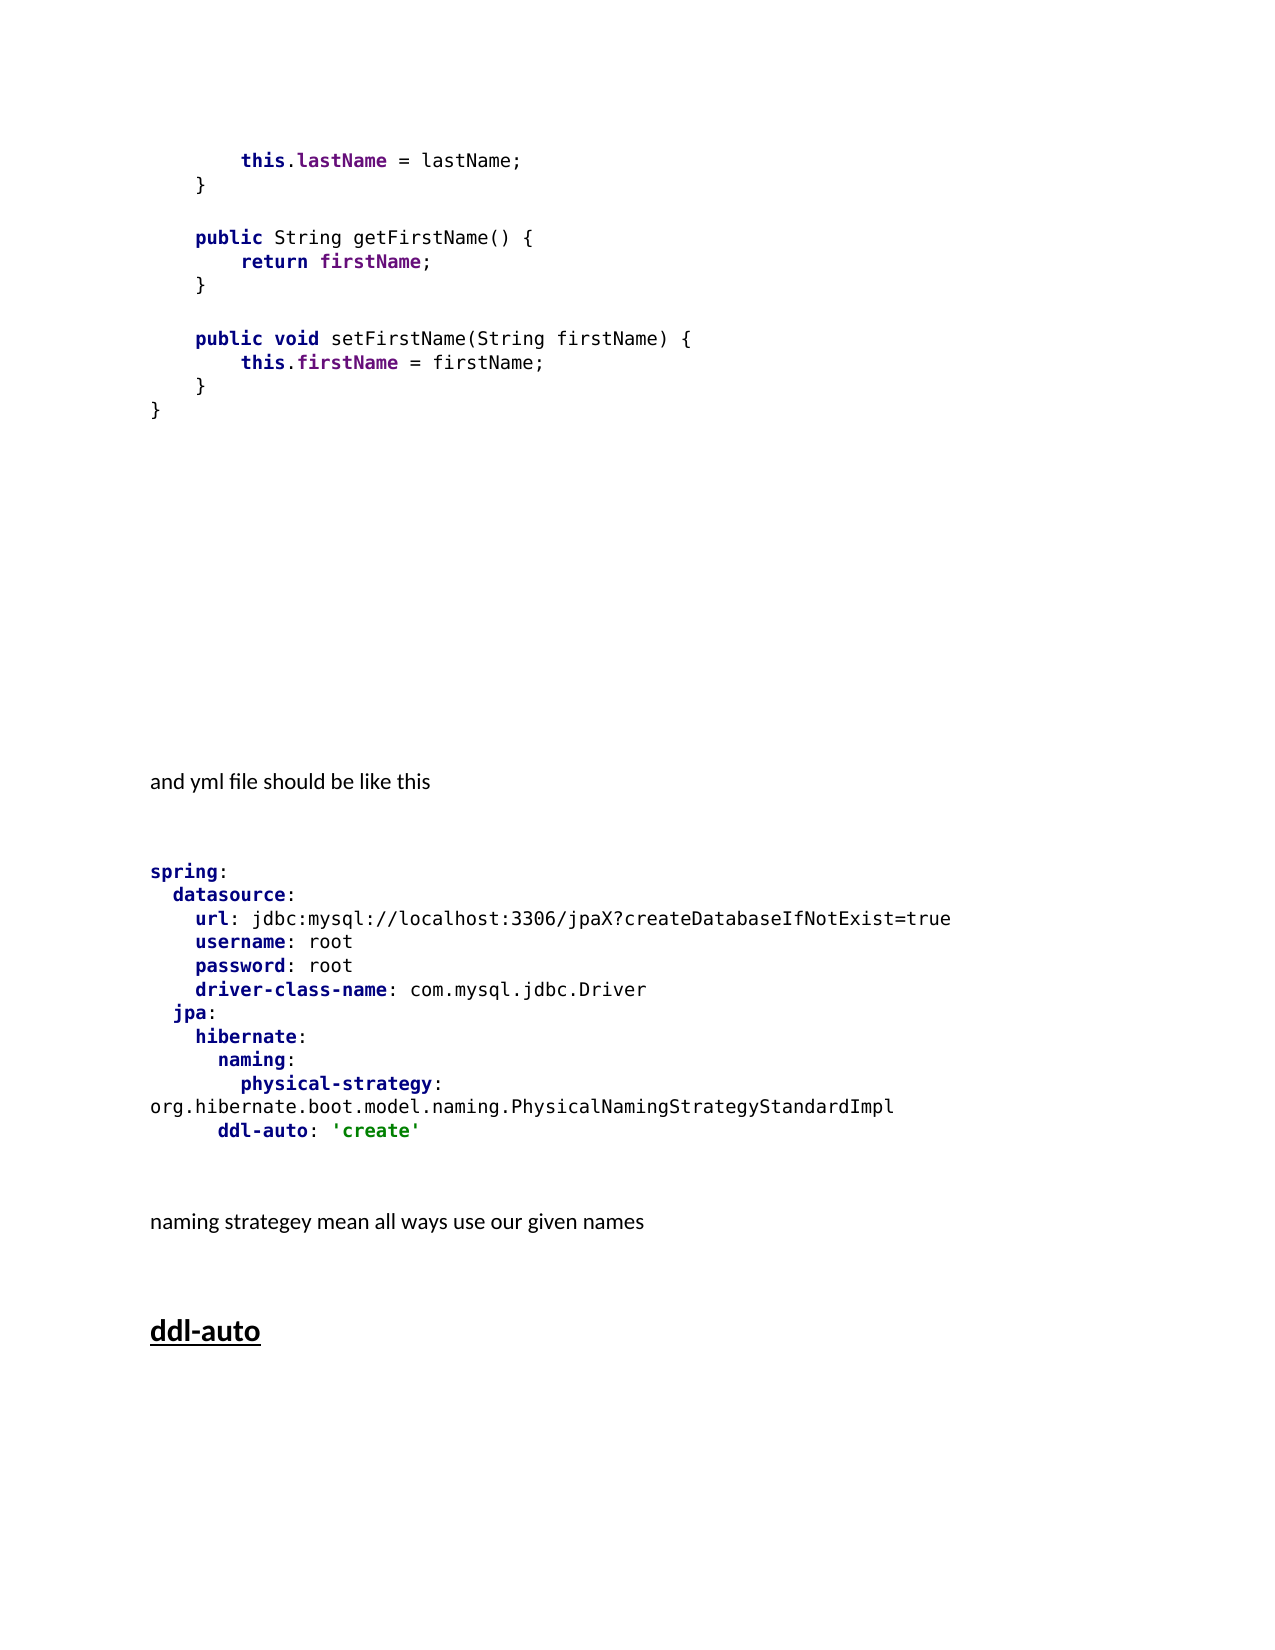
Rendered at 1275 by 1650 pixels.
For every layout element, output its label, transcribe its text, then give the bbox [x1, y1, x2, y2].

text spring: datasource: url: jdbc:mysql://localhost:3306/jpaX?createDatabaseIfNotExist=true username: root password: root driver-class-name: com.mysql.jdbc.Driver jpa: hibernate: naming: physical-strategy: org.hibernate.boot.model.naming.PhysicalNamingStrategyStandardImpl ddl-auto: 'create' [150, 861, 1125, 1142]
text this.lastName = lastName; } public String getFirstName() { return firstName; } public void setFirstName(String firstName) { this.firstName = firstName; } } [150, 150, 1125, 421]
text and yml file should be like this [150, 767, 1125, 795]
text naming strategey mean all ways use our given names [150, 1207, 1125, 1235]
text ddl-auto [150, 1312, 1125, 1350]
